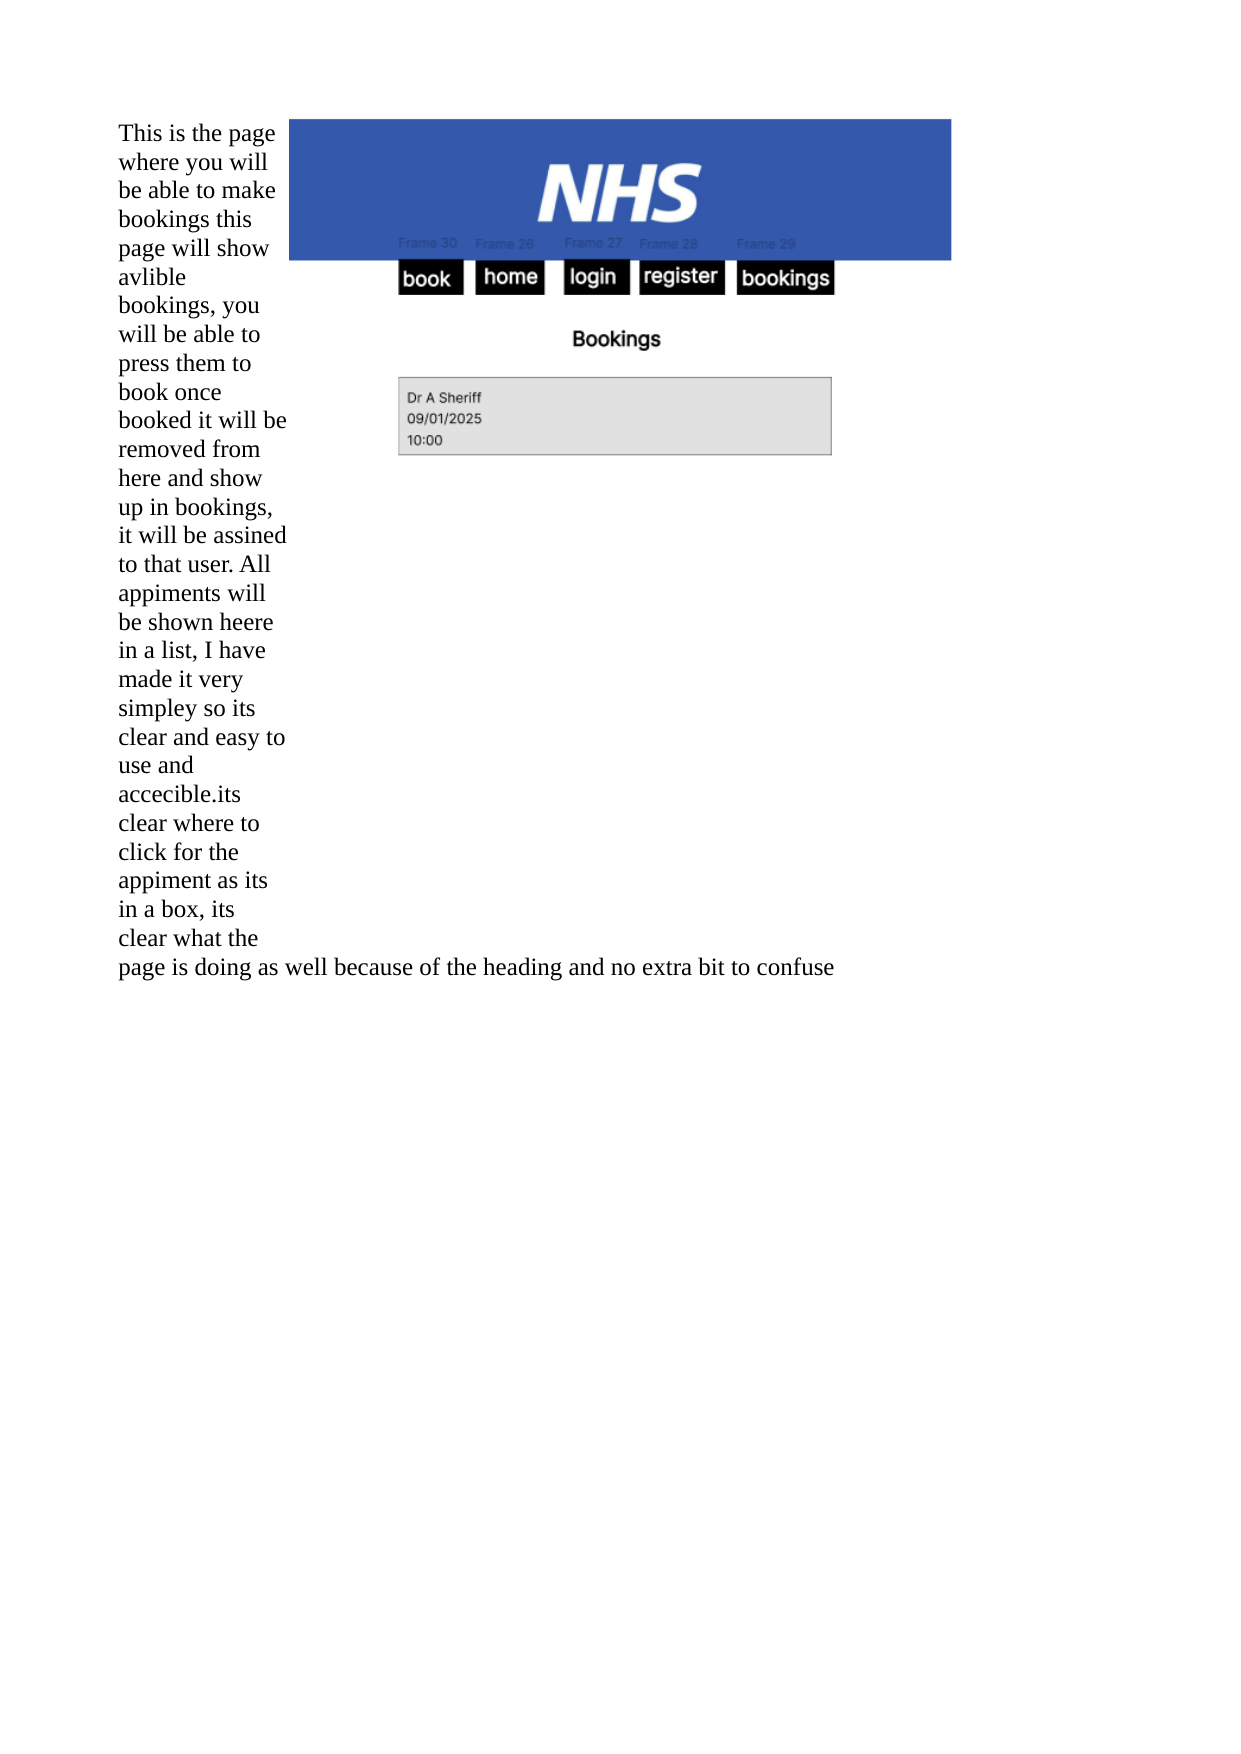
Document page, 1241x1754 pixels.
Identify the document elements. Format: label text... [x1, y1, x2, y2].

picture [289, 118, 952, 952]
text This is the page where you will be able to make bookings this page will show avlible bookings, you will be able to press them to book once booked it will be removed from here and show up in bookings, it will be assined to that user. All appiments will be shown heere in a list, I have made it very simpley so its clear and easy to use and accecible.its clear where to click for the appiment as its in a box, its clear what the page is doing as well because of the heading and no extra bit to confuse [118, 118, 1122, 981]
